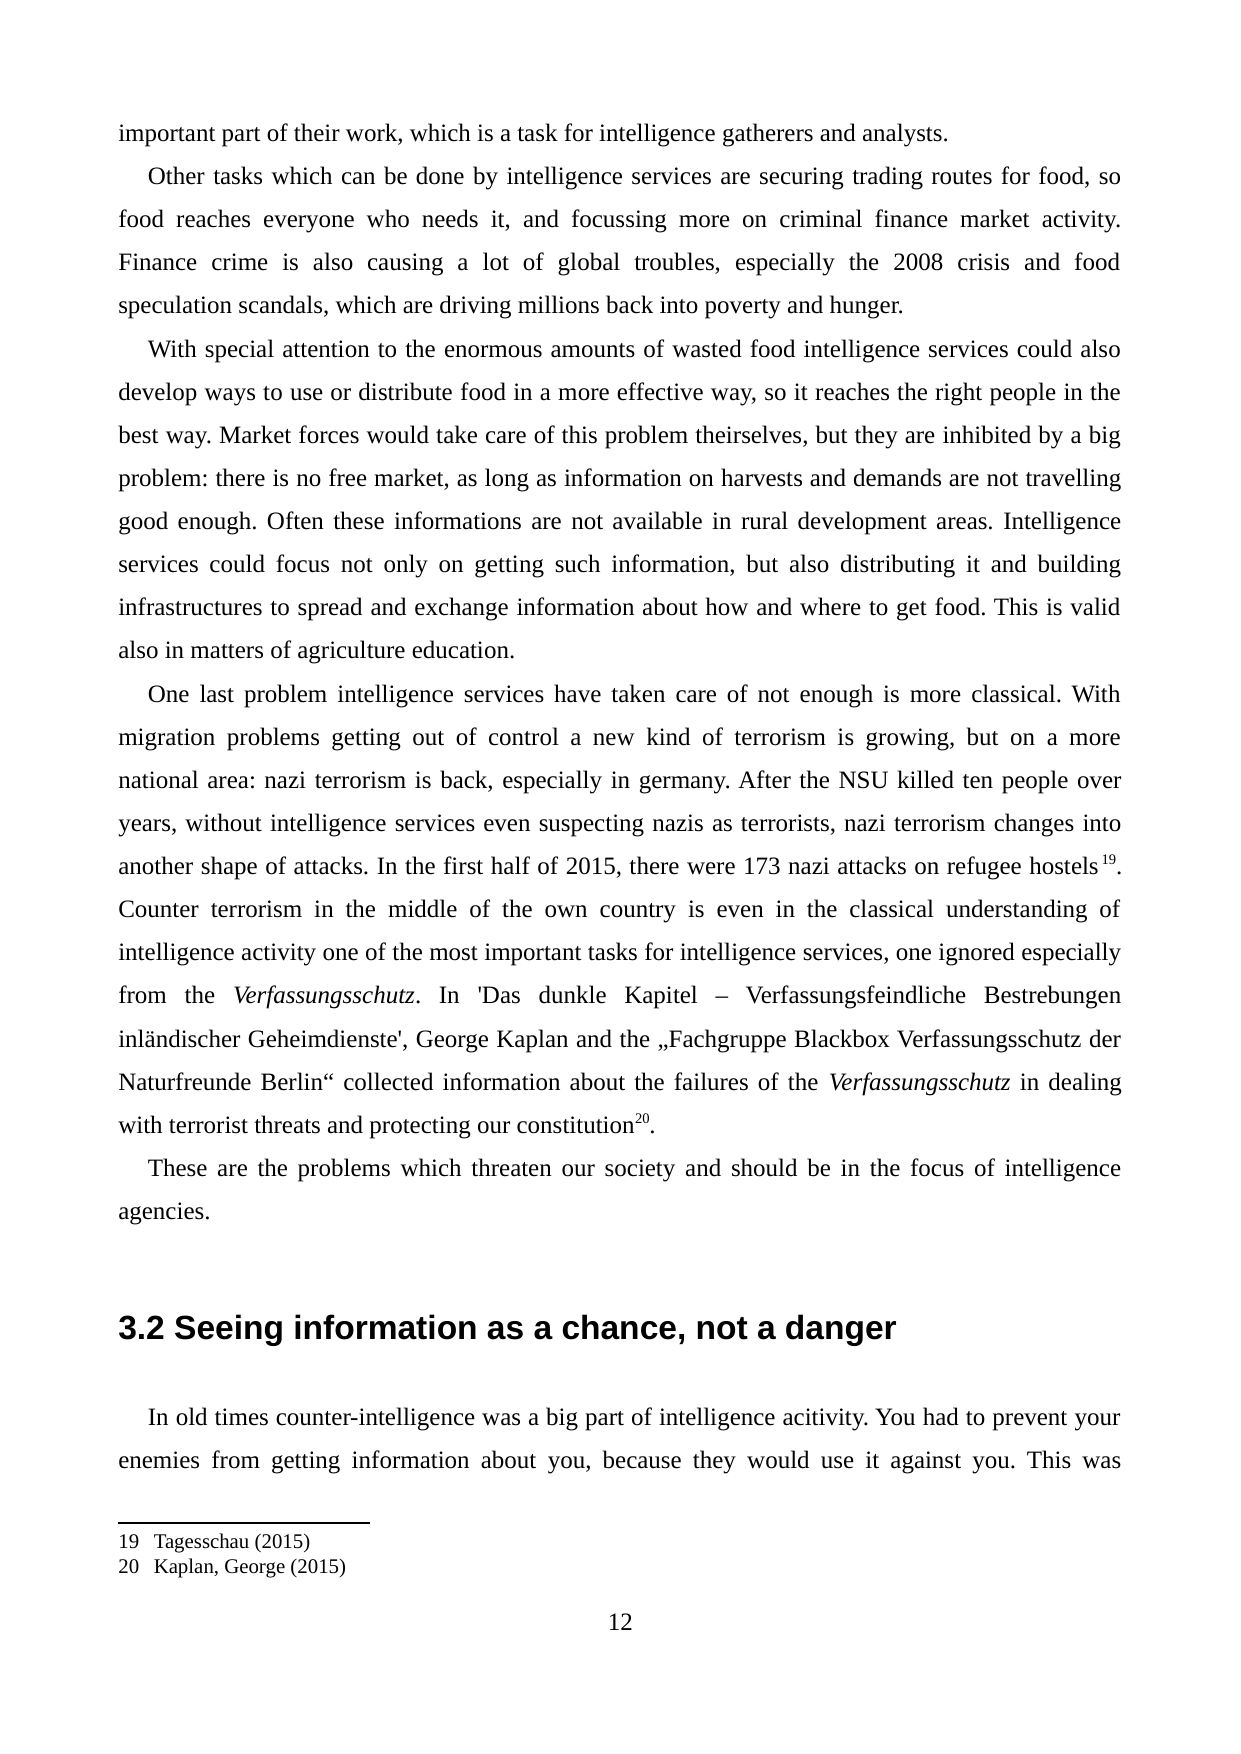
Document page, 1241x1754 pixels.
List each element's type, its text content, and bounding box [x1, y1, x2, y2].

text In old times counter-intelligence was a big part of intelligence acitivity. You had to prevent your enemies from getting information about you, because they would use it against you. This was [118, 1402, 1122, 1474]
text Tagesschau (2015) [118, 1529, 1122, 1553]
text important part of their work, which is a task for intelligence gatherers and analysts. [118, 118, 1122, 147]
text Other tasks which can be done by intelligence services are securing trading routes for food, so food reaches everyone who needs it, and focussing more on criminal finance market activity. Finance crime is also causing a lot of global troubles, especially the 2008 crisis and food speculation scandals, which are driving millions back into poverty and hunger. [118, 161, 1122, 319]
text Kaplan, George (2015) [118, 1553, 1122, 1578]
text With special attention to the enormous amounts of wasted food intelligence services could also develop ways to use or distribute food in a more effective way, so it reaches the right people in the best way. Market forces would take care of this problem theirselves, but they are inhibited by a big problem: there is no free market, as long as information on harvests and demands are not travelling good enough. Often these informations are not available in rural development areas. Intelligence services could focus not only on getting such information, but also distributing it and building infrastructures to spread and exchange information about how and where to get food. This is valid also in matters of agriculture education. [118, 334, 1122, 664]
text These are the problems which threaten our society and should be in the focus of intelligence agencies. [118, 1153, 1122, 1225]
subtitle 3.2 Seeing information as a chance, not a danger [118, 1307, 1122, 1346]
text One last problem intelligence services have taken care of not enough is more classical. With migration problems getting out of control a new kind of terrorism is growing, but on a more national area: nazi terrorism is back, especially in germany. After the NSU killed ten people over years, without intelligence services even suspecting nazis as terrorists, nazi terrorism changes into another shape of attacks. In the first half of 2015, there were 173 nazi attacks on refugee hostels. Counter terrorism in the middle of the own country is even in the classical understanding of intelligence activity one of the most important tasks for intelligence services, one ignored especially from the Verfassungsschutz. In 'Das dunkle Kapitel – Verfassungsfeindliche Bestrebungen inländischer Geheimdienste', George Kaplan and the „Fachgruppe Blackbox Verfassungsschutz der Naturfreunde Berlin“ collected information about the failures of the Verfassungsschutz in dealing with terrorist threats and protecting our constitution. [118, 679, 1122, 1139]
